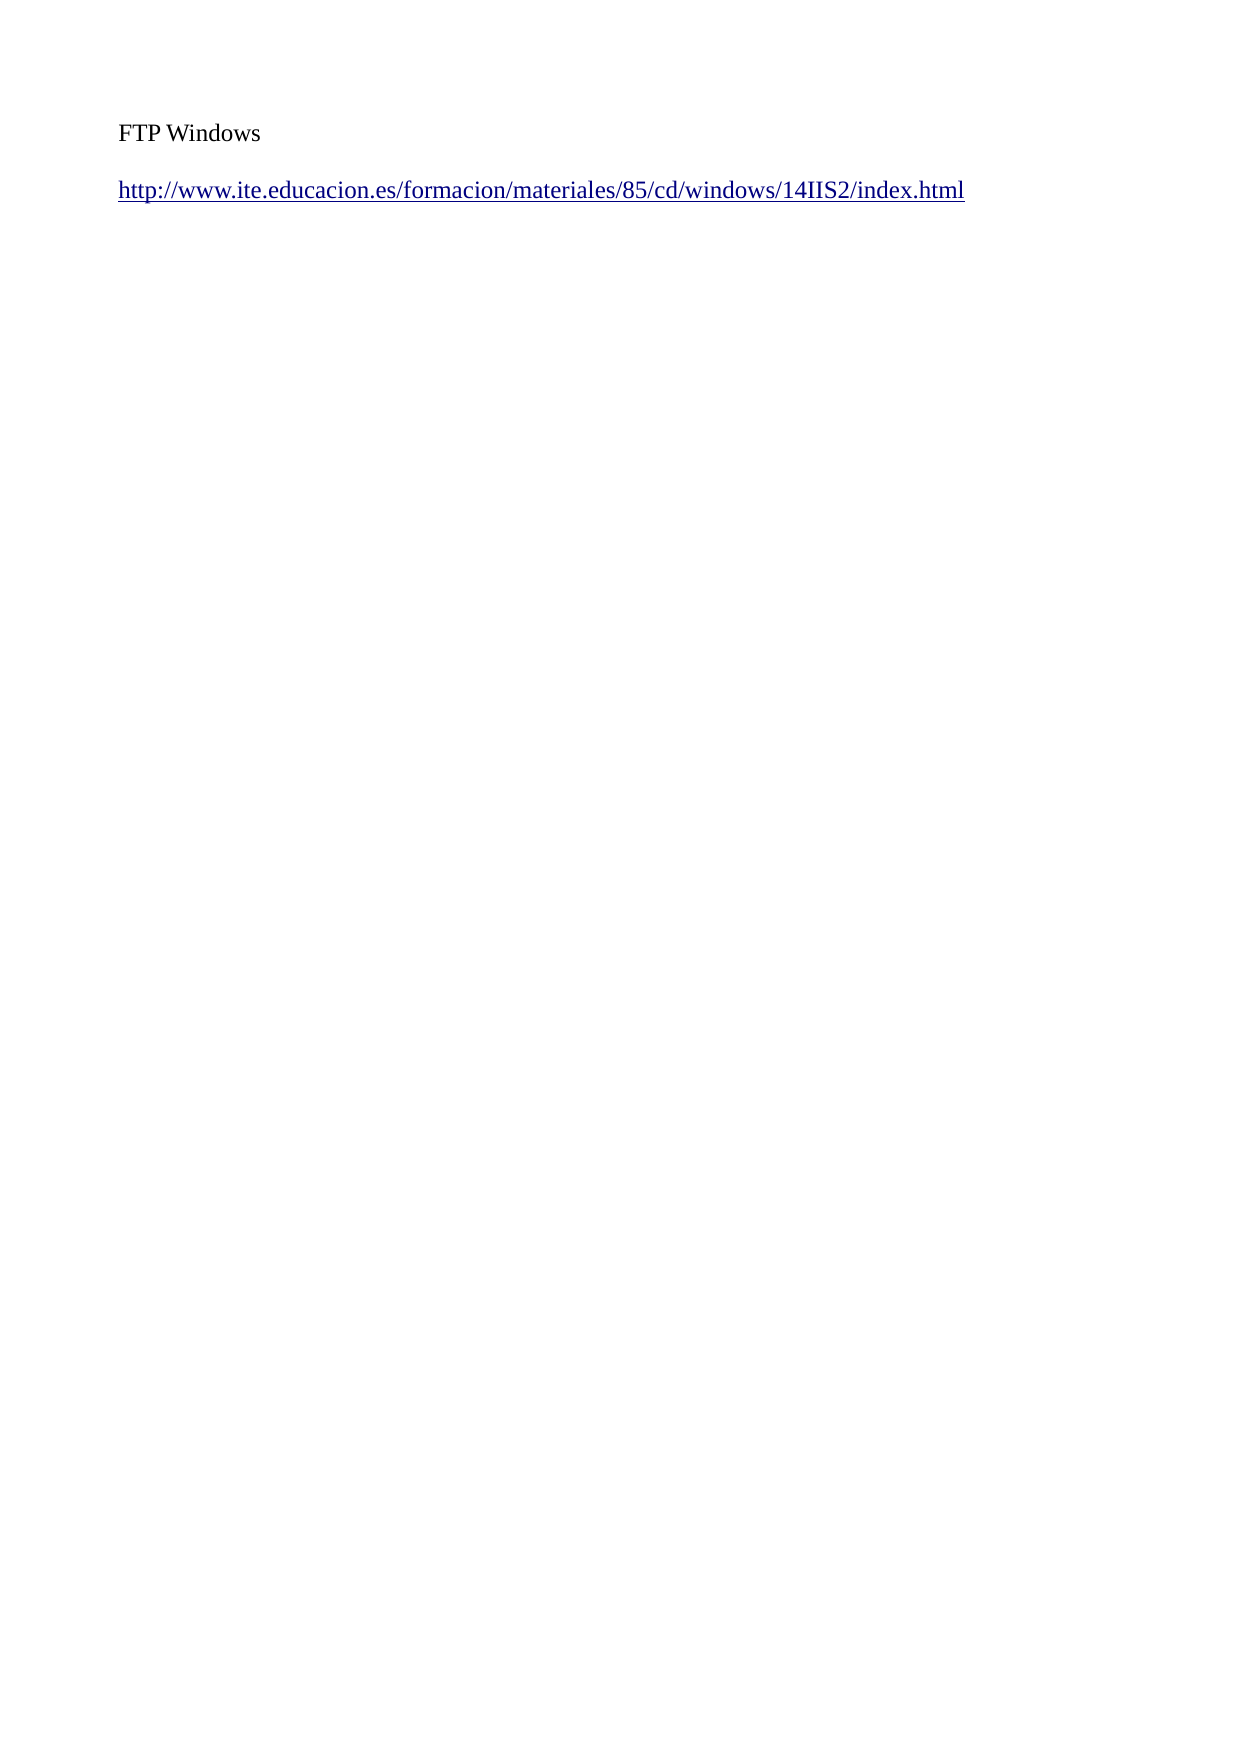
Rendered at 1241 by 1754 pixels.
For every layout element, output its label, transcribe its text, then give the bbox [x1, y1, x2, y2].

text http://www.ite.educacion.es/formacion/materiales/85/cd/windows/14IIS2/index.html [118, 176, 1122, 204]
text FTP Windows [118, 118, 1122, 147]
